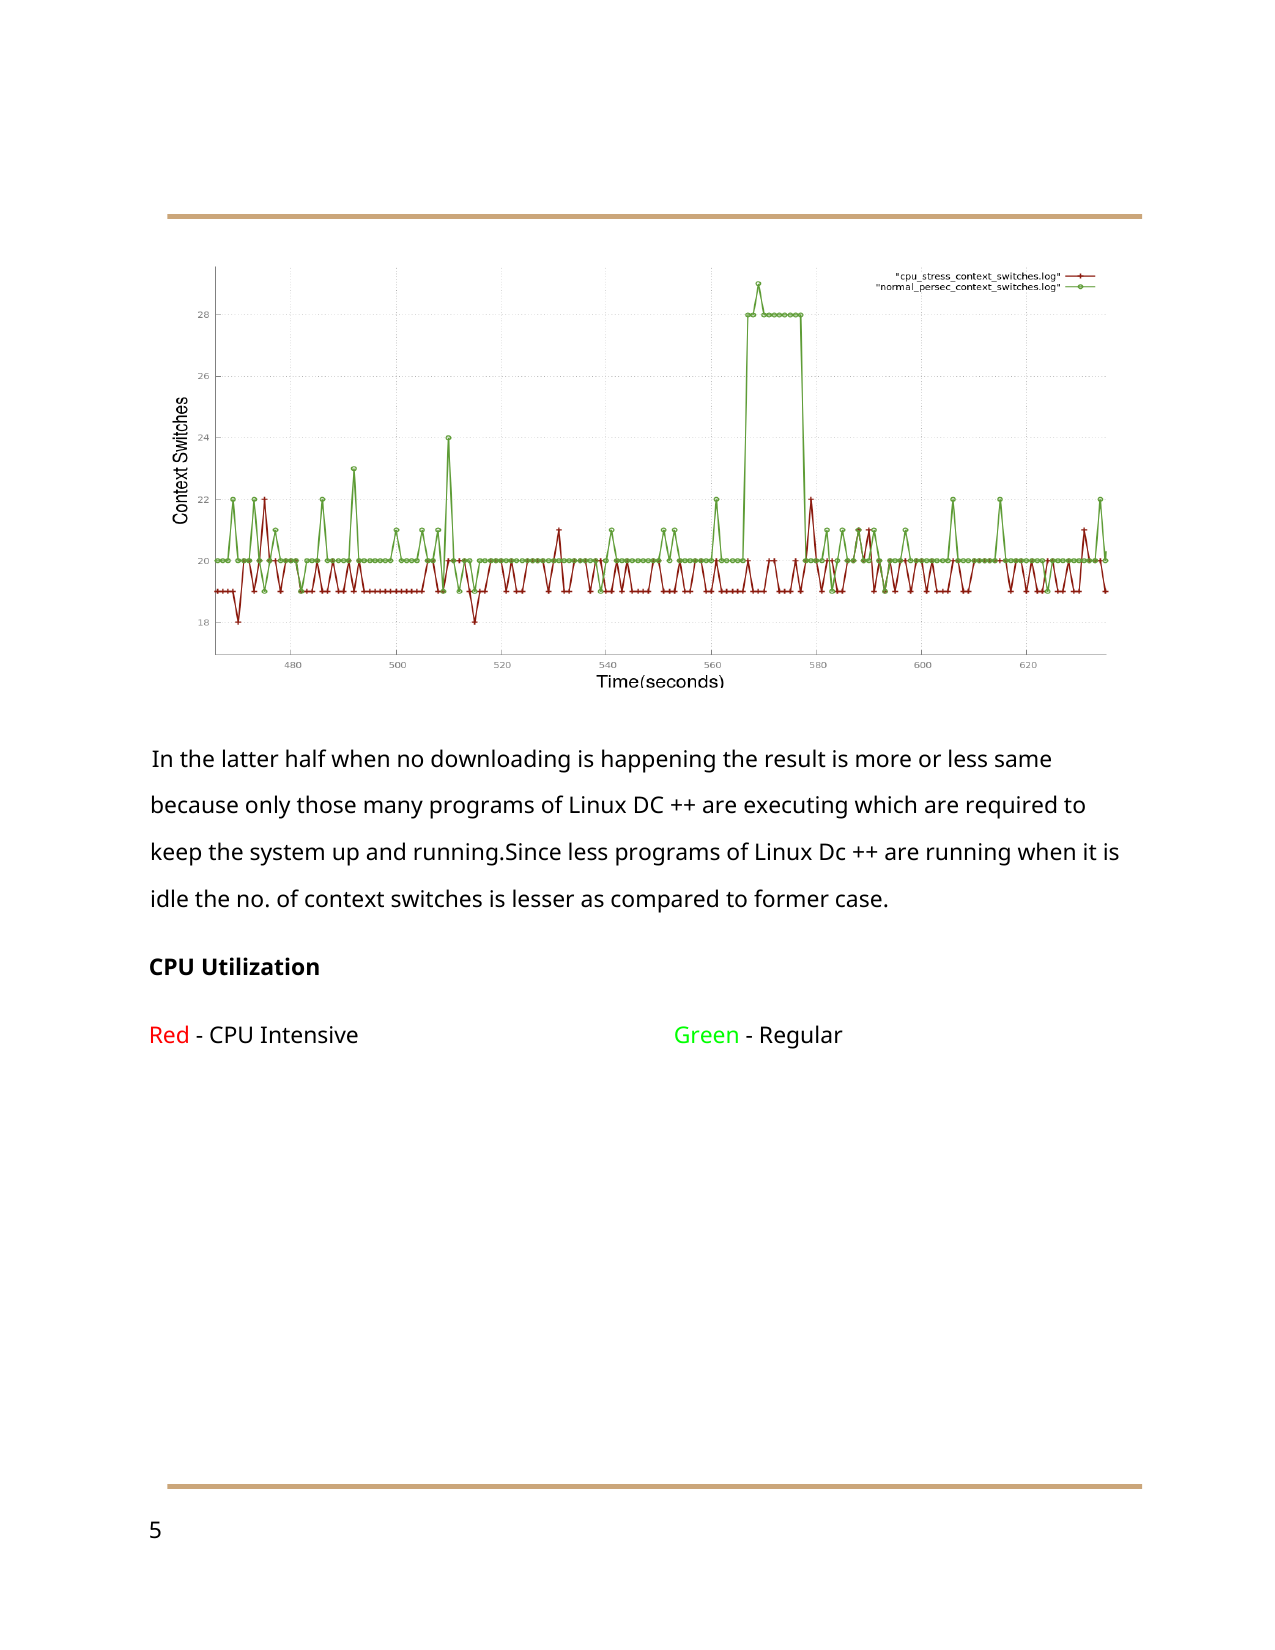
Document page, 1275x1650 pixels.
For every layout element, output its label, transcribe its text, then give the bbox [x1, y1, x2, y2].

text Red - CPU Intensive Green - Regular [148, 1019, 1125, 1050]
picture [167, 1484, 1143, 1489]
picture [170, 256, 1123, 688]
text In the latter half when no downloading is happening the result is more or less same because only those many programs of Linux DC ++ are executing which are required to keep the system up and running.Since less programs of Linux Dc ++ are running when it is idle the no. of context switches is lesser as compared to former case. [150, 743, 1125, 914]
text CPU Utilization [148, 951, 1125, 982]
picture [167, 214, 1143, 219]
